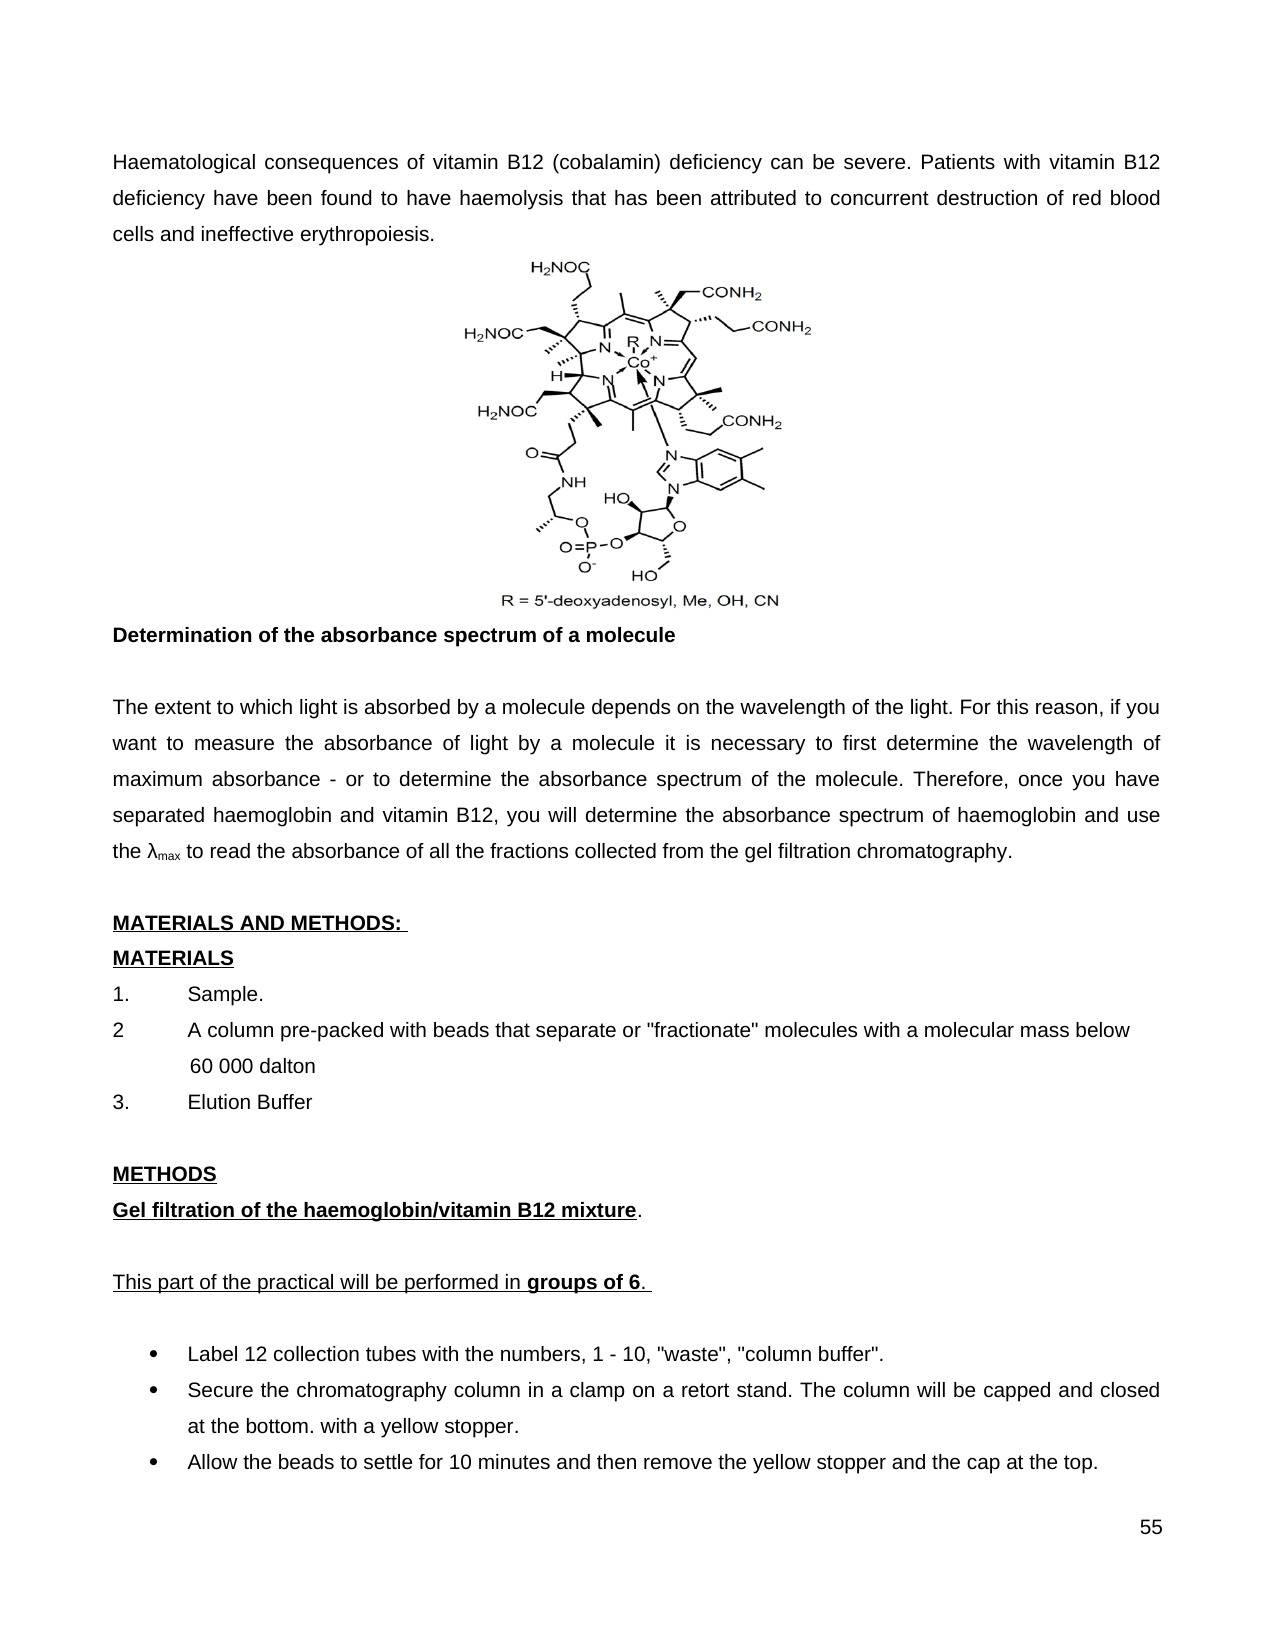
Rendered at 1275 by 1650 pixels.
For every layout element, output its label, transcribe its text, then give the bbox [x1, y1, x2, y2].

text The extent to which light is absorbed by a molecule depends on the wavelength of the light. For this reason, if you want to measure the absorbance of light by a molecule it is necessary to first determine the wavelength of maximum absorbance - or to determine the absorbance spectrum of the molecule. Therefore, once you have separated haemoglobin and vitamin B12, you will determine the absorbance spectrum of haemoglobin and use the λmax to read the absorbance of all the fractions collected from the gel filtration chromatography. [112, 695, 1162, 862]
text 1. Sample. [112, 982, 1162, 1006]
text METHODS [112, 1162, 1162, 1186]
text Gel filtration of the haemoglobin/vitamin B12 mixture. [112, 1198, 1162, 1222]
text This part of the practical will be performed in groups of 6. [112, 1270, 1162, 1294]
text 2 A column pre-packed with beads that separate or "fractionate" molecules with a molecular mass below [112, 1018, 1162, 1042]
text MATERIALS [112, 946, 1162, 970]
picture [461, 257, 814, 611]
text 3. Elution Buffer [112, 1090, 1162, 1114]
list Label 12 collection tubes with the numbers, 1 - 10, "waste", "column buffer". [150, 1342, 1162, 1366]
text MATERIALS AND METHODS: [112, 910, 1162, 934]
list Allow the beads to settle for 10 minutes and then remove the yellow stopper and the cap at the top. [150, 1449, 1162, 1474]
text Haematological consequences of vitamin B12 (cobalamin) deficiency can be severe. Patients with vitamin B12 deficiency have been found to have haemolysis that has been attributed to concurrent destruction of red blood cells and ineffective erythropoiesis. [112, 150, 1162, 246]
text Determination of the absorbance spectrum of a molecule [112, 623, 1162, 647]
list 60 000 dalton [172, 1054, 1162, 1078]
list Secure the chromatography column in a clamp on a retort stand. The column will be capped and closed at the bottom. with a yellow stopper. [150, 1378, 1162, 1438]
